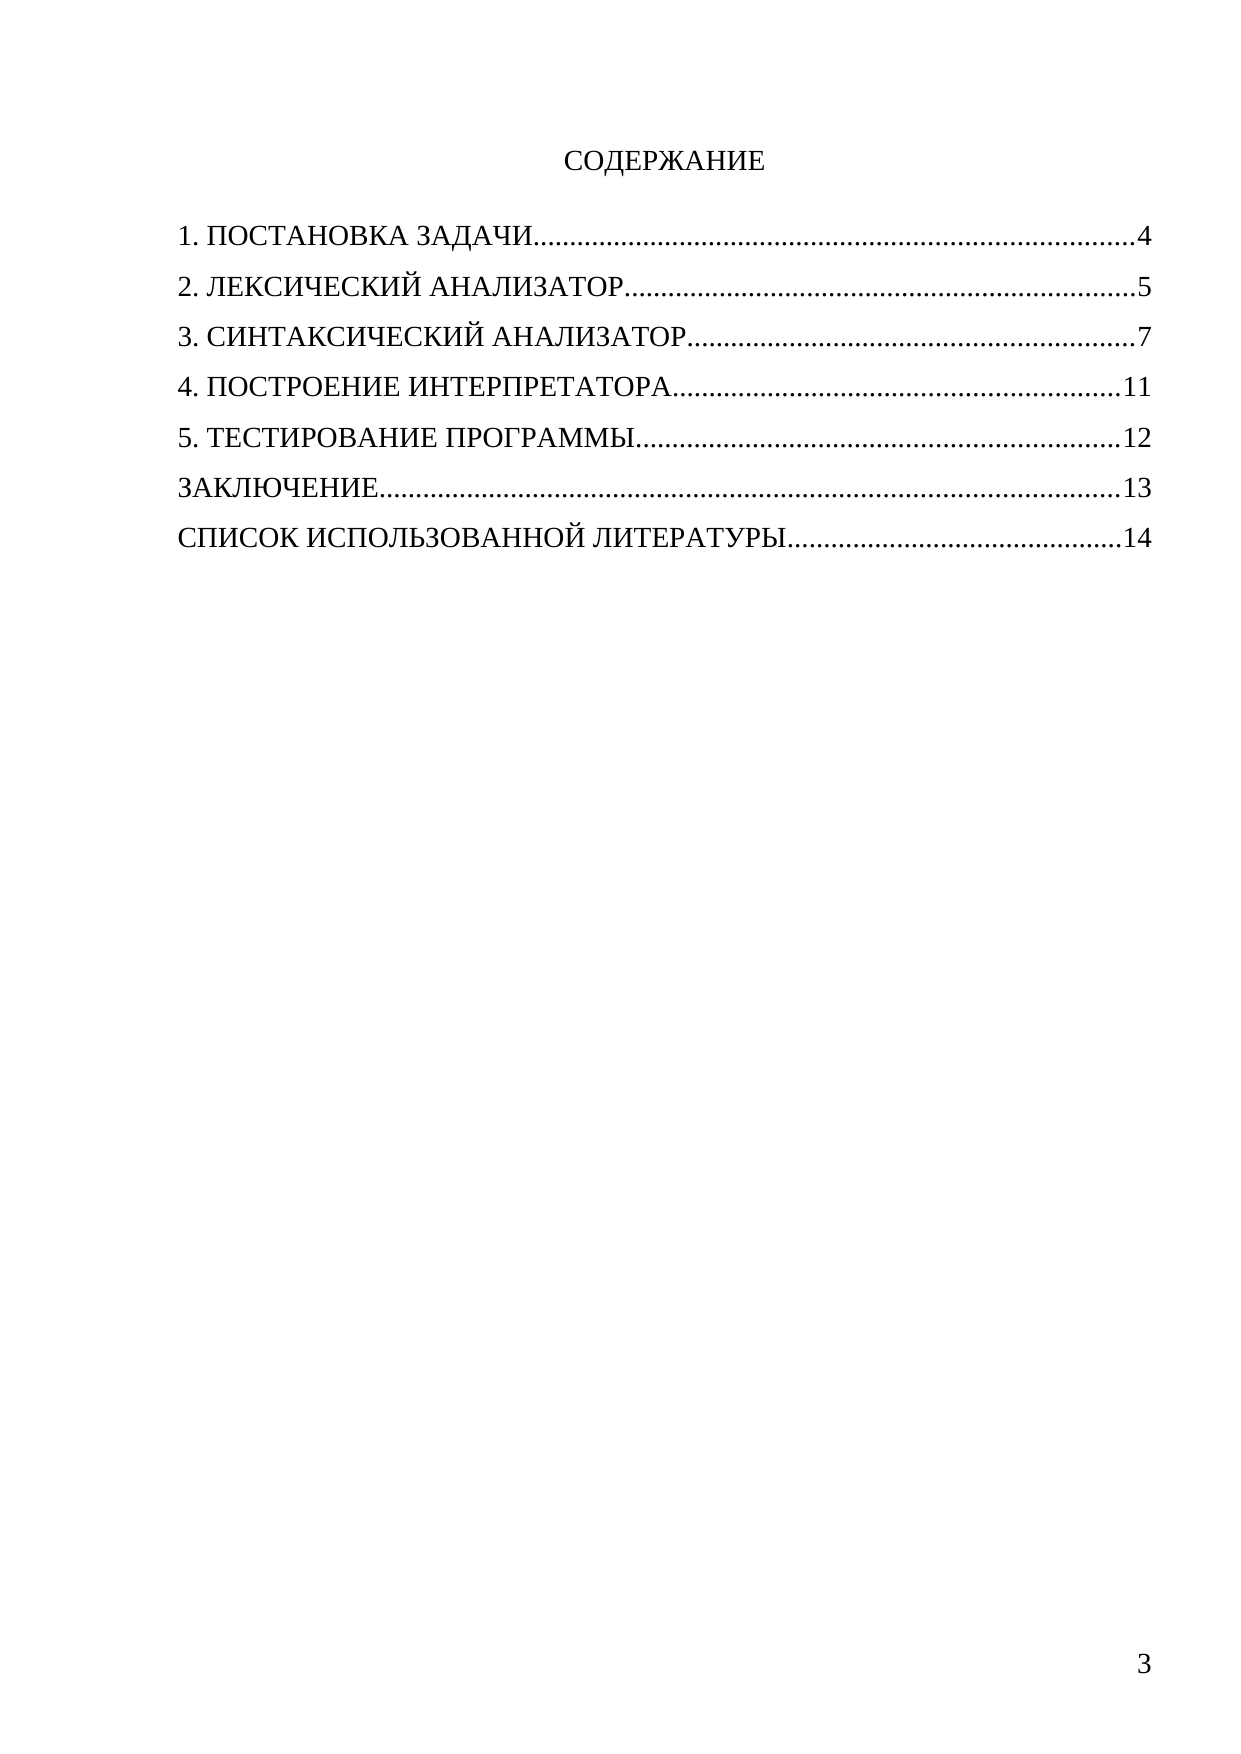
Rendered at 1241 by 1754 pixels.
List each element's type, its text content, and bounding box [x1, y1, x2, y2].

text 3. СИНТАКСИЧЕСКИЙ АНАЛИЗАТОР 7 [177, 319, 1152, 353]
text 5. ТЕСТИРОВАНИЕ ПРОГРАММЫ 12 [177, 420, 1152, 453]
text СОДЕРЖАНИЕ [177, 143, 1152, 177]
text 4. ПОСТРОЕНИЕ ИНТЕРПРЕТАТОРА 11 [177, 369, 1152, 403]
text ЗАКЛЮЧЕНИЕ 13 [177, 470, 1152, 503]
text СПИСОК ИСПОЛЬЗОВАННОЙ ЛИТЕРАТУРЫ 14 [177, 520, 1152, 554]
text 1. ПОСТАНОВКА ЗАДАЧИ 4 [177, 218, 1152, 252]
text 2. ЛЕКСИЧЕСКИЙ АНАЛИЗАТОР 5 [177, 269, 1152, 302]
